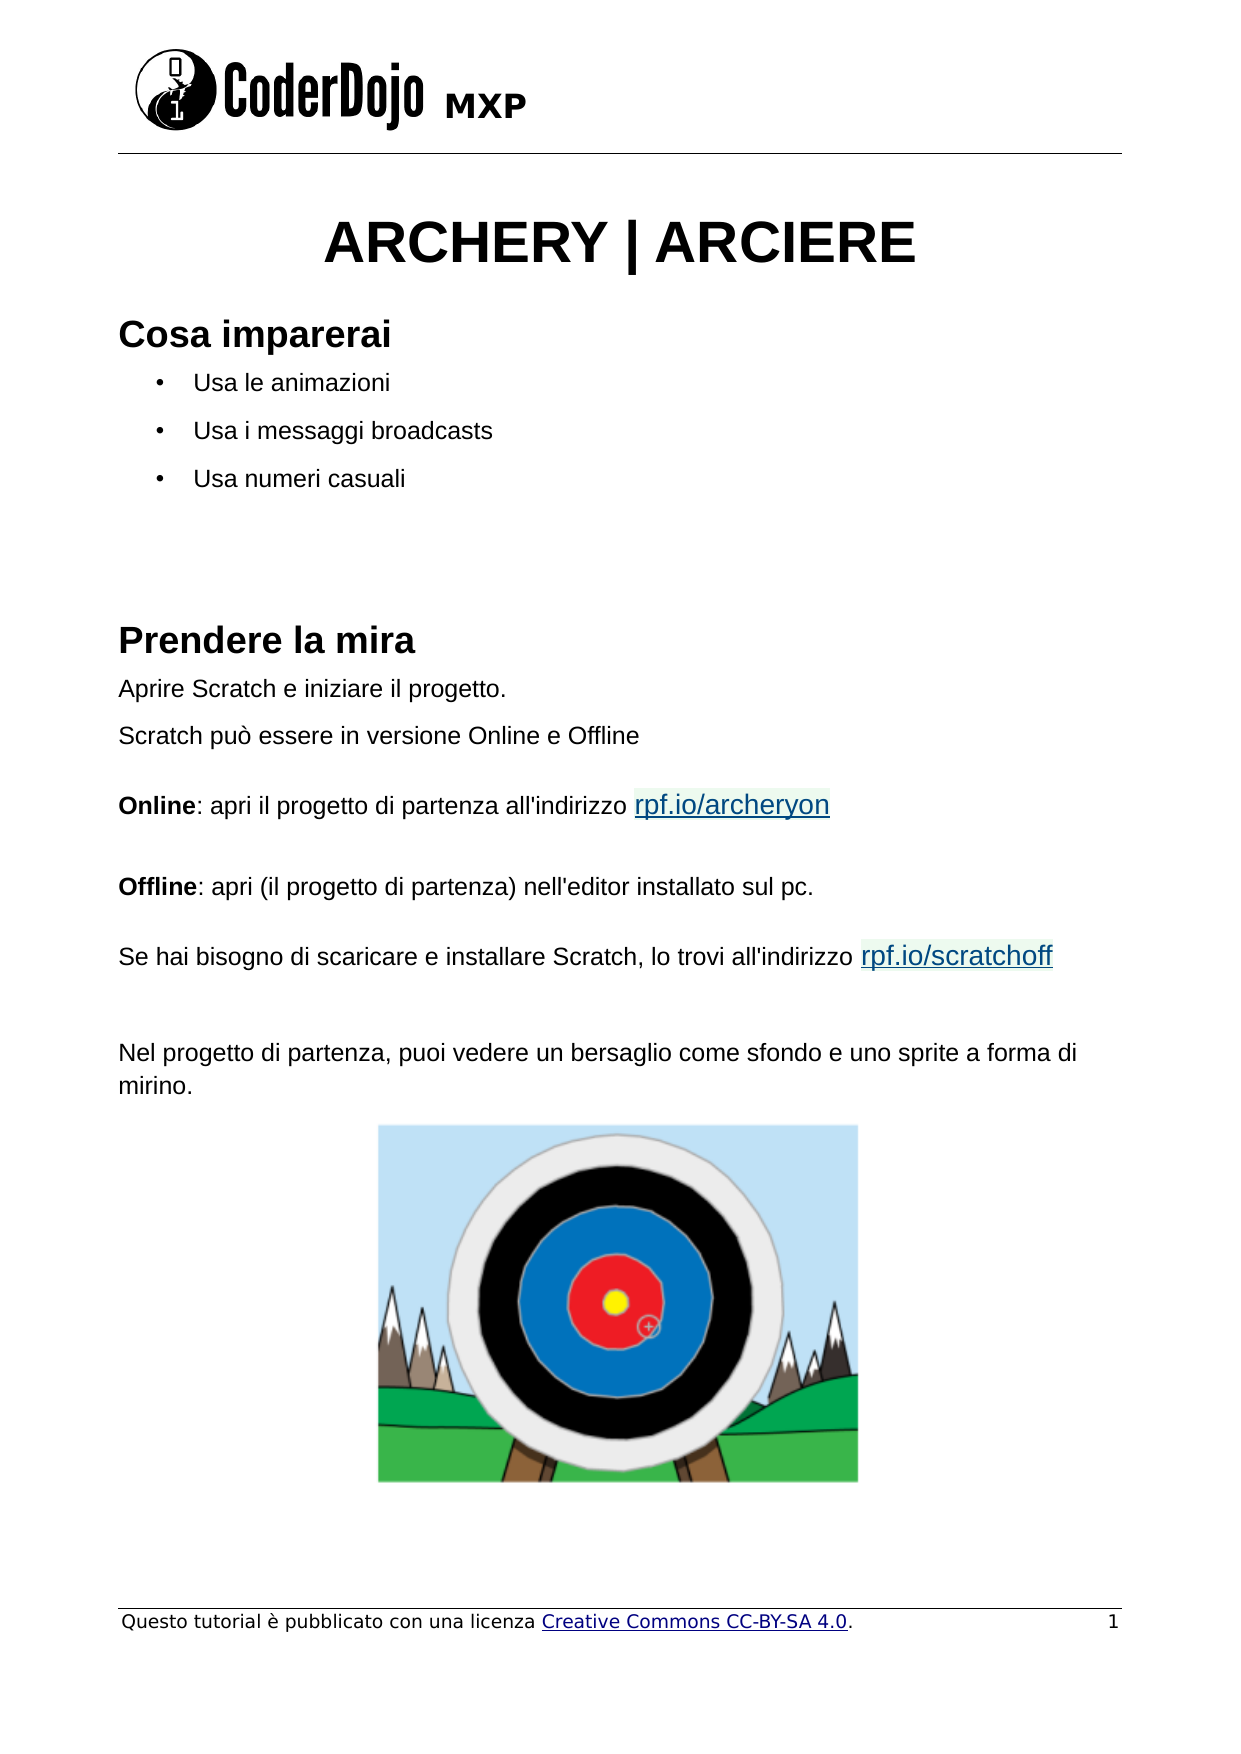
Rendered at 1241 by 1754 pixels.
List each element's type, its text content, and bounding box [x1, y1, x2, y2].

subtitle Cosa imparerai [118, 312, 1122, 356]
text Offline: apri (il progetto di partenza) nell'editor installato sul pc. Se hai bisogno di scaricare e installare Scratch, lo trovi all'indirizzo rpf.io/scratchoff [118, 872, 1122, 971]
picture [367, 1118, 874, 1489]
subtitle Prendere la mira [118, 617, 1122, 661]
text Nel progetto di partenza, puoi vedere un bersaglio come sfondo e uno sprite a forma di mirino. [118, 1038, 1122, 1100]
picture [127, 38, 435, 149]
list Usa le animazioni [156, 368, 1122, 397]
list Usa i messaggi broadcasts [156, 416, 1122, 445]
title ARCHERY | ARCIERE [118, 207, 1122, 274]
text Scratch può essere in versione Online e Offline Online: apri il progetto di partenza all'indirizzo rpf.io/archeryon [118, 721, 1122, 853]
text Aprire Scratch e iniziare il progetto. [118, 674, 1122, 702]
list Usa numeri casuali [156, 464, 1122, 492]
